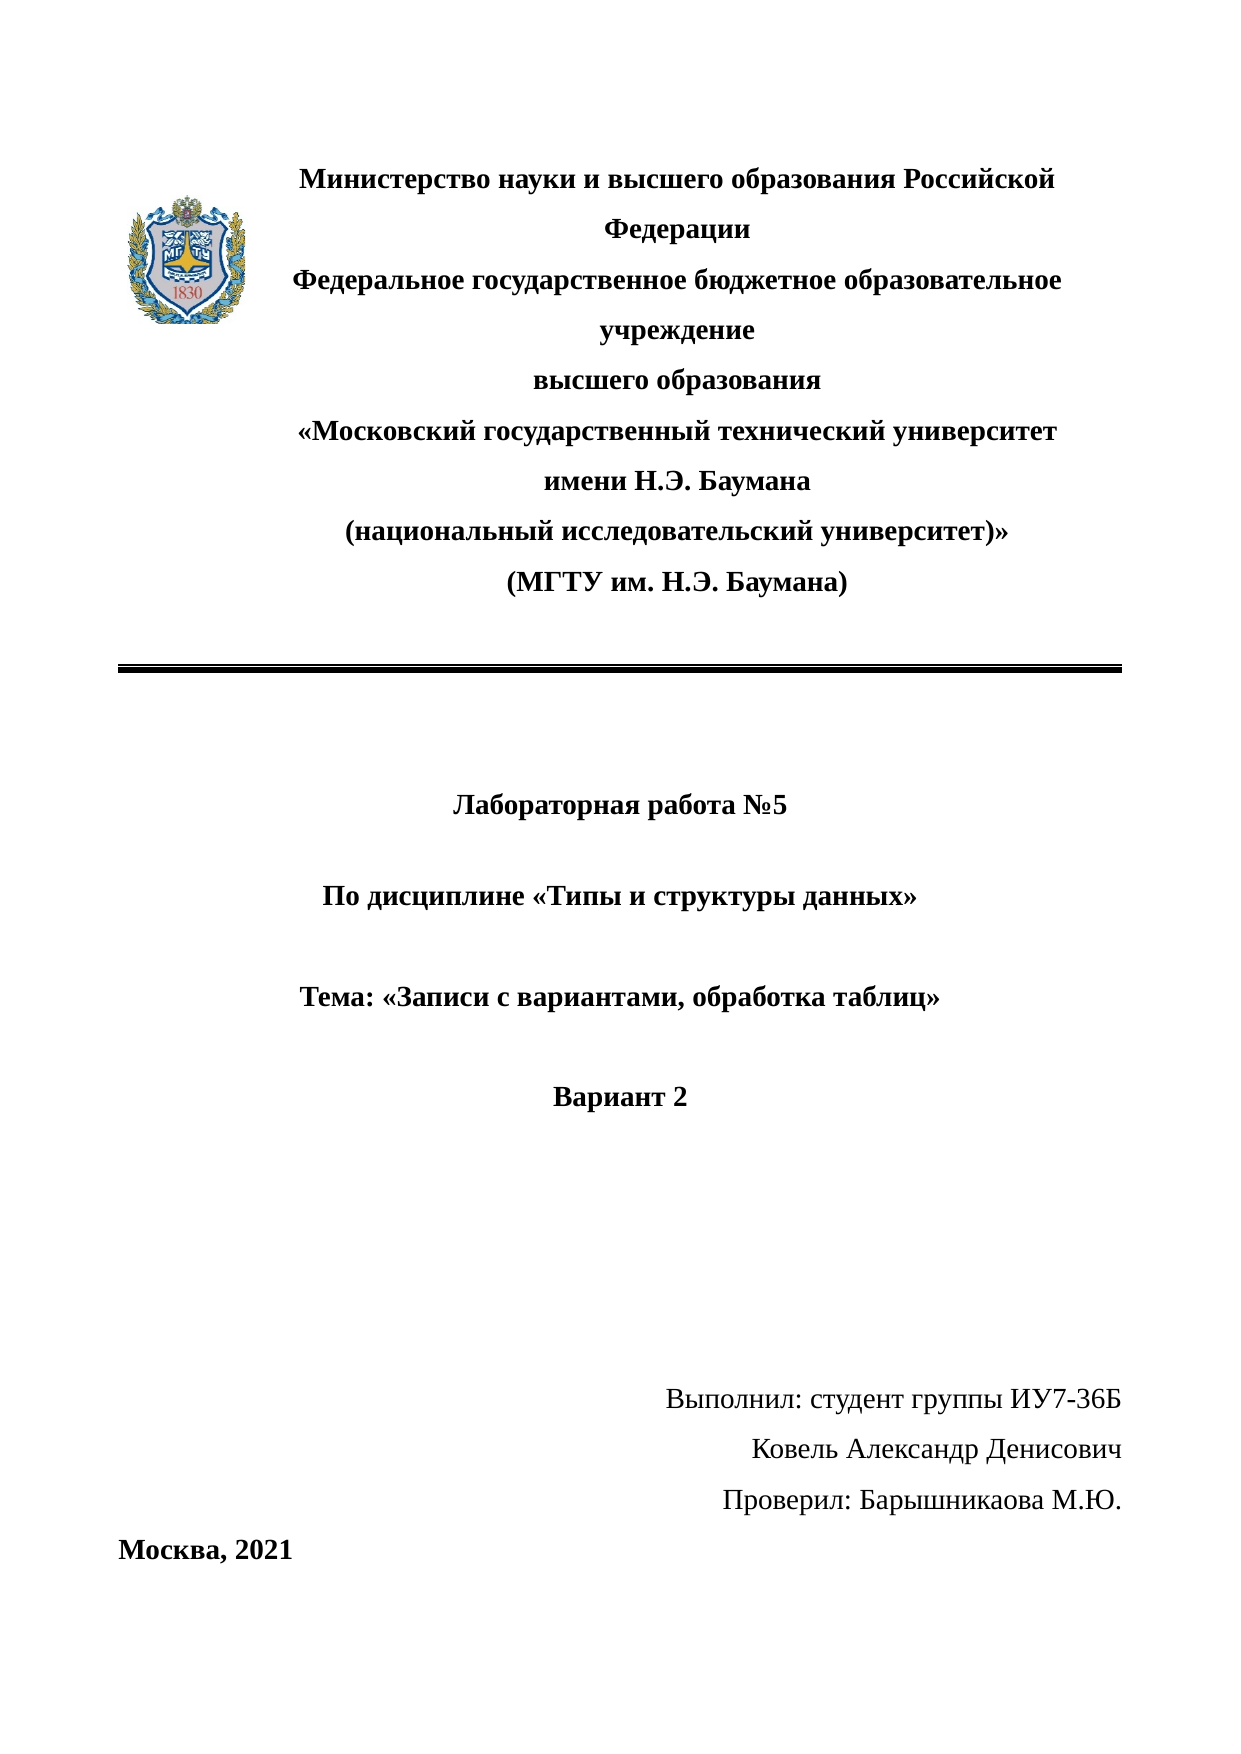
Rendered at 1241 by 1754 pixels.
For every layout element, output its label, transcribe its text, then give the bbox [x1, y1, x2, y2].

text Лабораторная работа №5 [118, 787, 1122, 864]
subtitle Выполнил: студент группы ИУ7-36Б Ковель Александр Денисович [118, 1381, 1122, 1465]
table_header Министерство науки и высшего образования Российской Федерации Федеральное государственное бюджетное образовательное учреждение высшего образования «Московский государственный технический университет имени Н.Э. Баумана (национальный исследовательский университет)» (МГТУ им. Н.Э. Баумана) [262, 161, 1093, 614]
picture [127, 195, 248, 332]
text Москва, 2021 [118, 1532, 1122, 1566]
table_header [118, 161, 262, 614]
subtitle Проверил: Барышникаова М.Ю. [118, 1482, 1122, 1516]
text По дисциплине «Типы и структуры данных» Тема: «Записи с вариантами, обработка таблиц» [118, 878, 1122, 1063]
text Вариант 2 [118, 1079, 1122, 1113]
